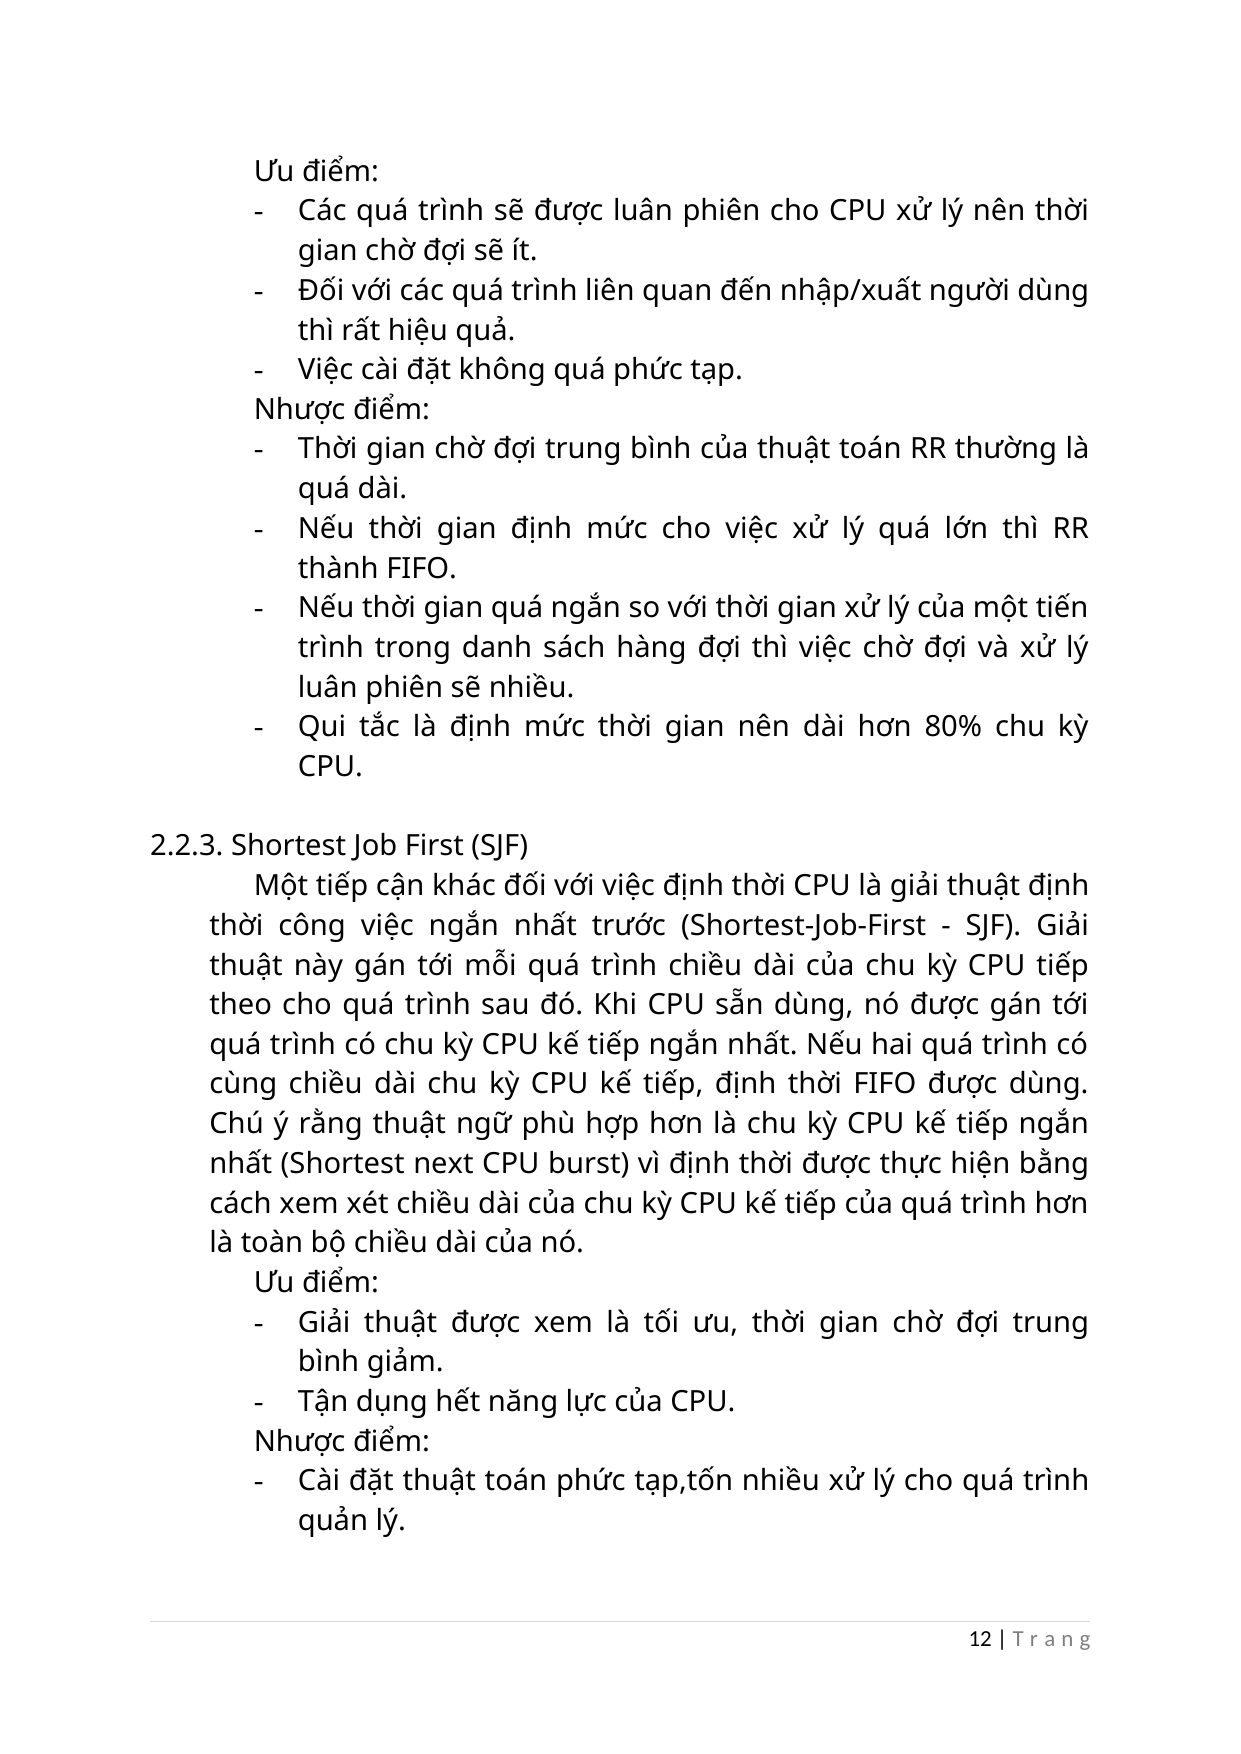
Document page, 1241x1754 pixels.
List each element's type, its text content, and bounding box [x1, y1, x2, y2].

list Giải thuật được xem là tối ưu, thời gian chờ đợi trung bình giảm. [253, 1301, 1090, 1380]
list Đối với các quá trình liên quan đến nhập/xuất người dùng thì rất hiệu quả. [253, 269, 1090, 348]
list Nếu thời gian định mức cho việc xử lý quá lớn thì RR thành FIFO. [253, 507, 1090, 587]
list Cài đặt thuật toán phức tạp,tốn nhiều xử lý cho quá trình quản lý. [253, 1460, 1090, 1539]
list Nếu thời gian quá ngắn so với thời gian xử lý của một tiến trình trong danh sách hàng đợi thì việc chờ đợi và xử lý luân phiên sẽ nhiều. [253, 587, 1090, 706]
list Thời gian chờ đợi trung bình của thuật toán RR thường là quá dài. [253, 428, 1090, 507]
list Một tiếp cận khác đối với việc định thời CPU là giải thuật định thời công việc ngắn nhất trước (Shortest-Job-First - SJF). Giải thuật này gán tới mỗi quá trình chiều dài của chu kỳ CPU tiếp theo cho quá trình sau đó. Khi CPU sẵn dùng, nó được gán tới quá trình có chu kỳ CPU kế tiếp ngắn nhất. Nếu hai quá trình có cùng chiều dài chu kỳ CPU kế tiếp, định thời FIFO được dùng. Chú ý rằng thuật ngữ phù hợp hơn là chu kỳ CPU kế tiếp ngắn nhất (Shortest next CPU burst) vì định thời được thực hiện bằng cách xem xét chiều dài của chu kỳ CPU kế tiếp của quá trình hơn là toàn bộ chiều dài của nó. [209, 864, 1090, 1261]
list Qui tắc là định mức thời gian nên dài hơn 80% chu kỳ CPU. [253, 706, 1090, 785]
list Nhược điểm: [209, 388, 1090, 428]
list Việc cài đặt không quá phức tạp. [253, 348, 1090, 388]
list Ưu điểm: [209, 150, 1090, 190]
list 2.2.3. Shortest Job First (SJF) [150, 825, 1090, 864]
list Ưu điểm: [209, 1261, 1090, 1301]
list Các quá trình sẽ được luân phiên cho CPU xử lý nên thời gian chờ đợi sẽ ít. [253, 190, 1090, 269]
list Nhược điểm: [209, 1420, 1090, 1460]
list Tận dụng hết năng lực của CPU. [253, 1380, 1090, 1420]
